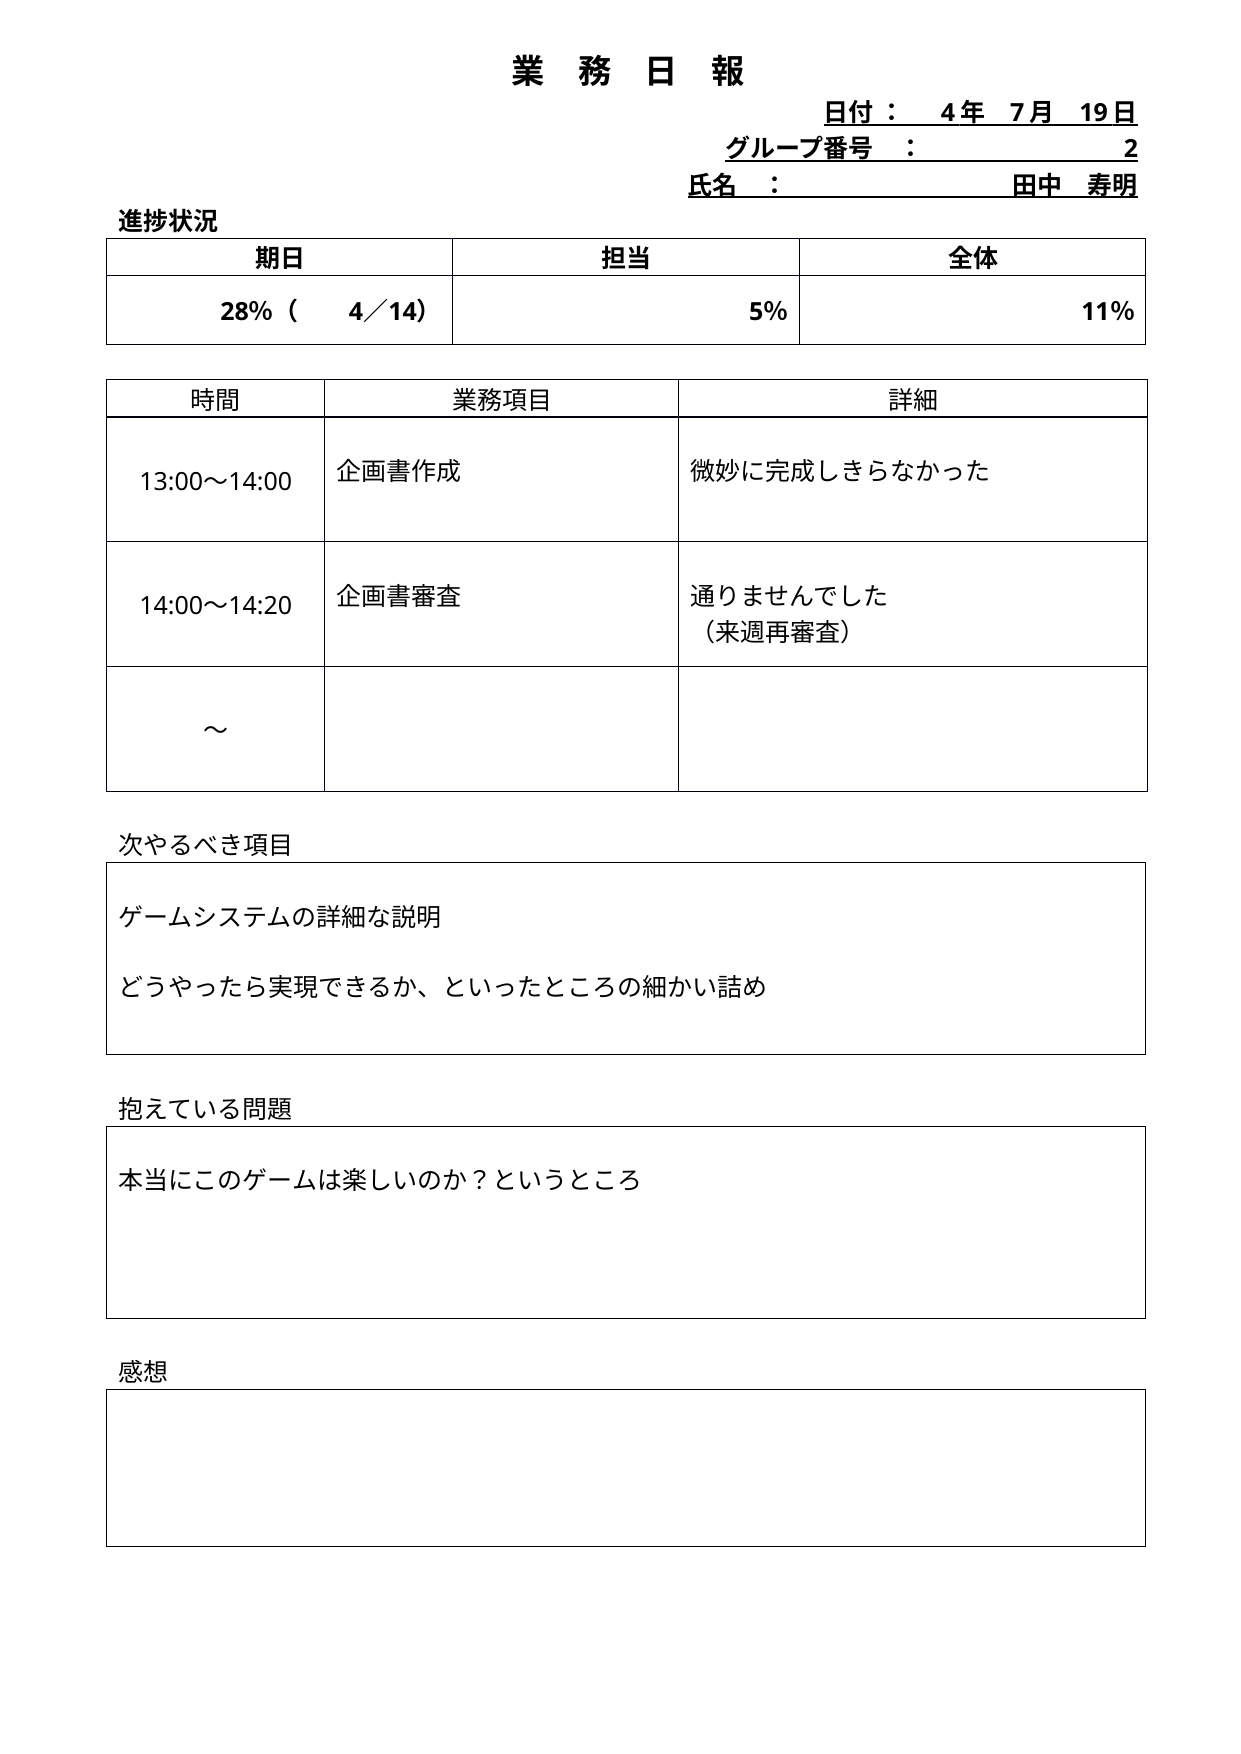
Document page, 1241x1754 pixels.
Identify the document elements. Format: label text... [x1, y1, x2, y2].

text グループ番号 ： 2 [118, 129, 1138, 165]
text 日付 ： 4年 7月 19日 [118, 93, 1138, 129]
table_header [107, 1390, 1145, 1546]
text 感想 [118, 1353, 1138, 1389]
table_cell 企画書作成 [325, 418, 678, 541]
table_header ゲームシステムの詳細な説明 どうやったら実現できるか、といったところの細かい詰め [107, 863, 1145, 1054]
table_cell [679, 667, 1147, 791]
text 抱えている問題 [118, 1089, 1138, 1126]
table_cell 28％（ 4／14） [107, 276, 452, 344]
table_header 本当にこのゲームは楽しいのか？というところ [107, 1127, 1145, 1318]
text 進捗状況 [118, 201, 1138, 238]
table_header 時間 [107, 380, 324, 416]
table_header 担当 [453, 239, 799, 275]
table_header 全体 [800, 239, 1145, 275]
table_cell 〜 [107, 667, 324, 791]
table_cell 13:00〜14:00 [107, 418, 324, 541]
text 氏名 ： 田中 寿明 [118, 165, 1138, 201]
table_header 期日 [107, 239, 452, 275]
table_cell 通りませんでした （来週再審査） [679, 542, 1147, 666]
table_cell 14:00〜14:20 [107, 542, 324, 666]
table_header 業務項目 [325, 380, 678, 416]
table_cell [325, 667, 678, 791]
table_cell 11％ [800, 276, 1145, 344]
table_cell 5％ [453, 276, 799, 344]
table_cell 微妙に完成しきらなかった [679, 418, 1147, 541]
table_header 詳細 [679, 380, 1147, 416]
text 業 務 日 報 [118, 44, 1138, 93]
text 次やるべき項目 [118, 826, 1138, 862]
table_cell 企画書審査 [325, 542, 678, 666]
